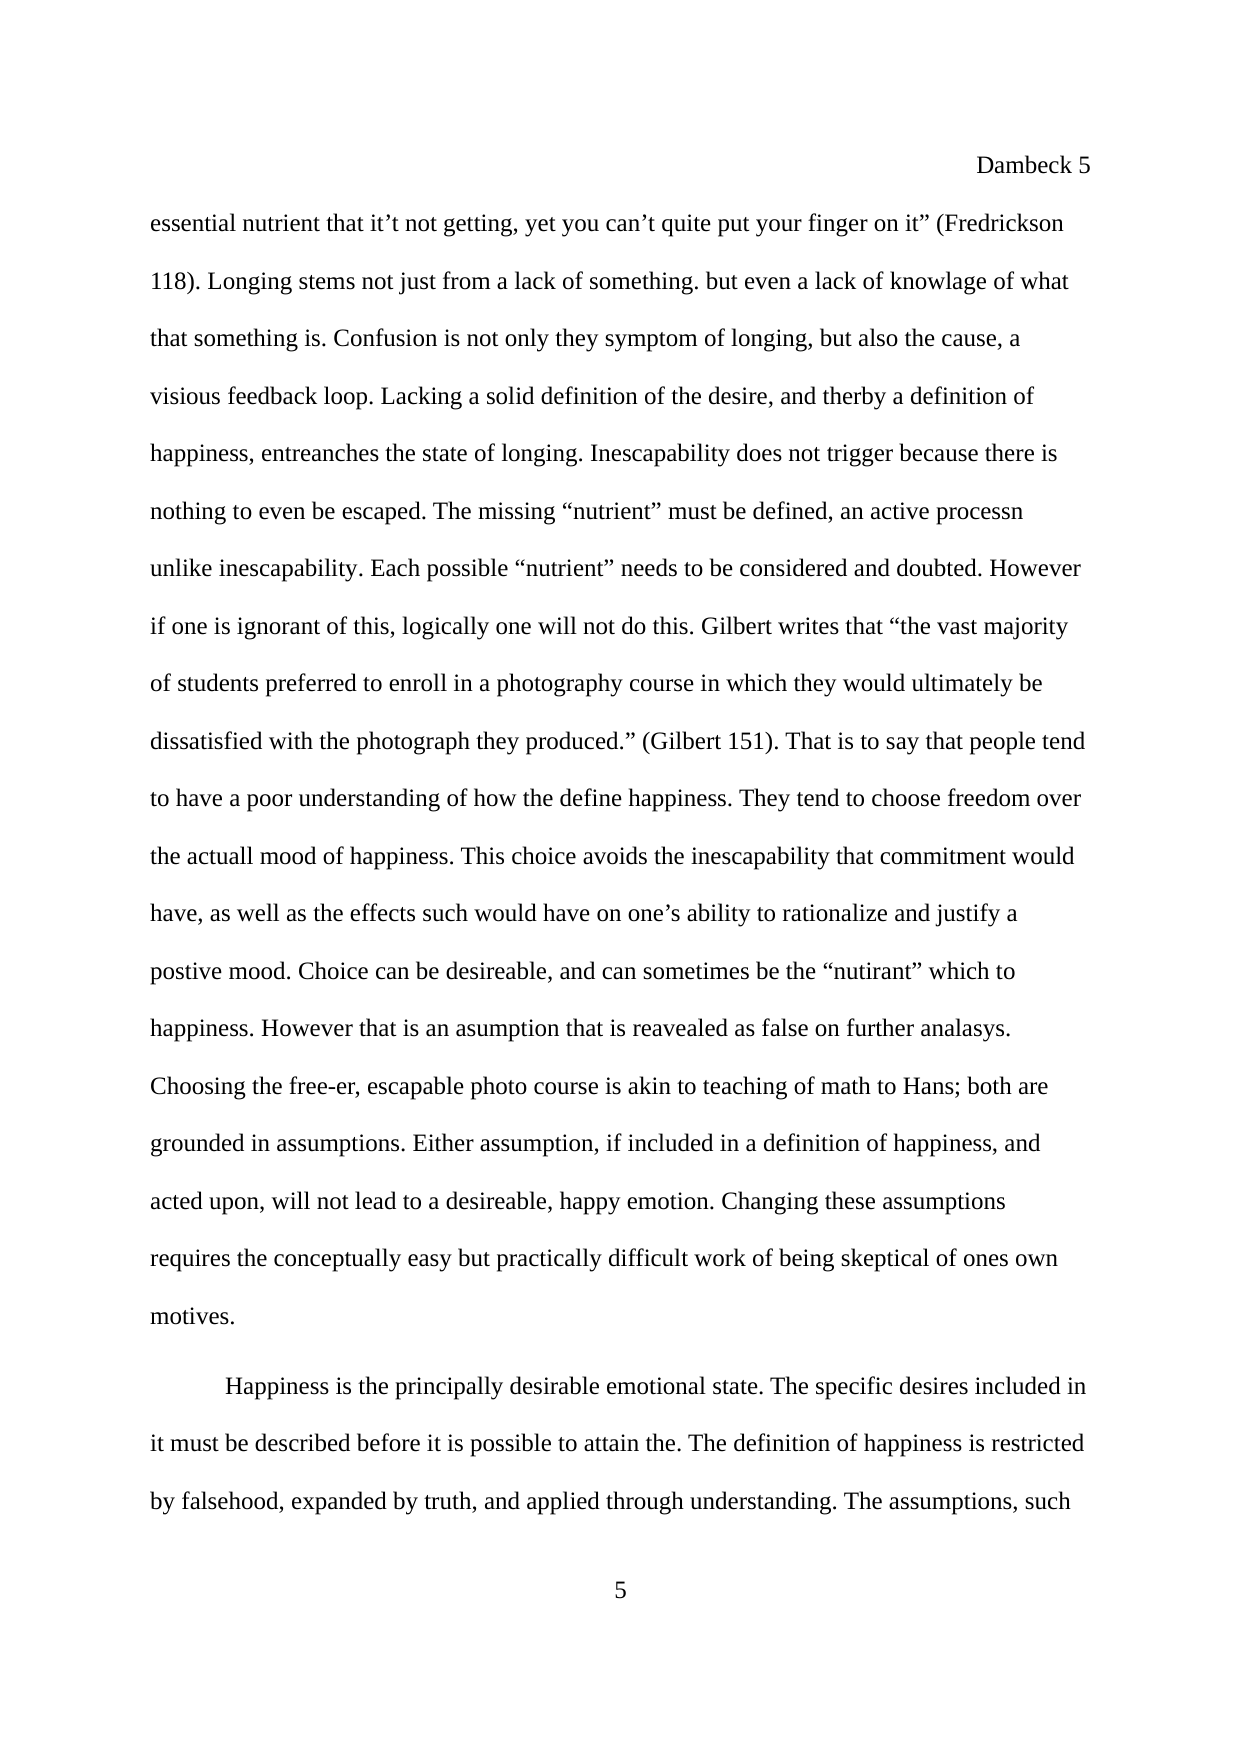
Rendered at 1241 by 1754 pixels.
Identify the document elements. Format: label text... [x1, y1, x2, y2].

text essential nutrient that it’t not getting, yet you can’t quite put your finger on it” (Fredrickson 118). Longing stems not just from a lack of something. but even a lack of knowlage of what that something is. Confusion is not only they symptom of longing, but also the cause, a visious feedback loop. Lacking a solid definition of the desire, and therby a definition of happiness, entreanches the state of longing. Inescapability does not trigger because there is nothing to even be escaped. The missing “nutrient” must be defined, an active processn unlike inescapability. Each possible “nutrient” needs to be considered and doubted. However if one is ignorant of this, logically one will not do this. Gilbert writes that “the vast majority of students preferred to enroll in a photography course in which they would ultimately be dissatisfied with the photograph they produced.” (Gilbert 151). That is to say that people tend to have a poor understanding of how the define happiness. They tend to choose freedom over the actuall mood of happiness. This choice avoids the inescapability that commitment would have, as well as the effects such would have on one’s ability to rationalize and justify a postive mood. Choice can be desireable, and can sometimes be the “nutirant” which to happiness. However that is an asumption that is reavealed as false on further analasys. Choosing the free-er, escapable photo course is akin to teaching of math to Hans; both are grounded in assumptions. Either assumption, if included in a definition of happiness, and acted upon, will not lead to a desireable, happy emotion. Changing these assumptions requires the conceptually easy but practically difficult work of being skeptical of ones own motives. [150, 208, 1091, 1329]
text Happiness is the principally desirable emotional state. The specific desires included in it must be described before it is possible to attain the. The definition of happiness is restricted by falsehood, expanded by truth, and applied through understanding. The assumptions, such [150, 1371, 1091, 1514]
